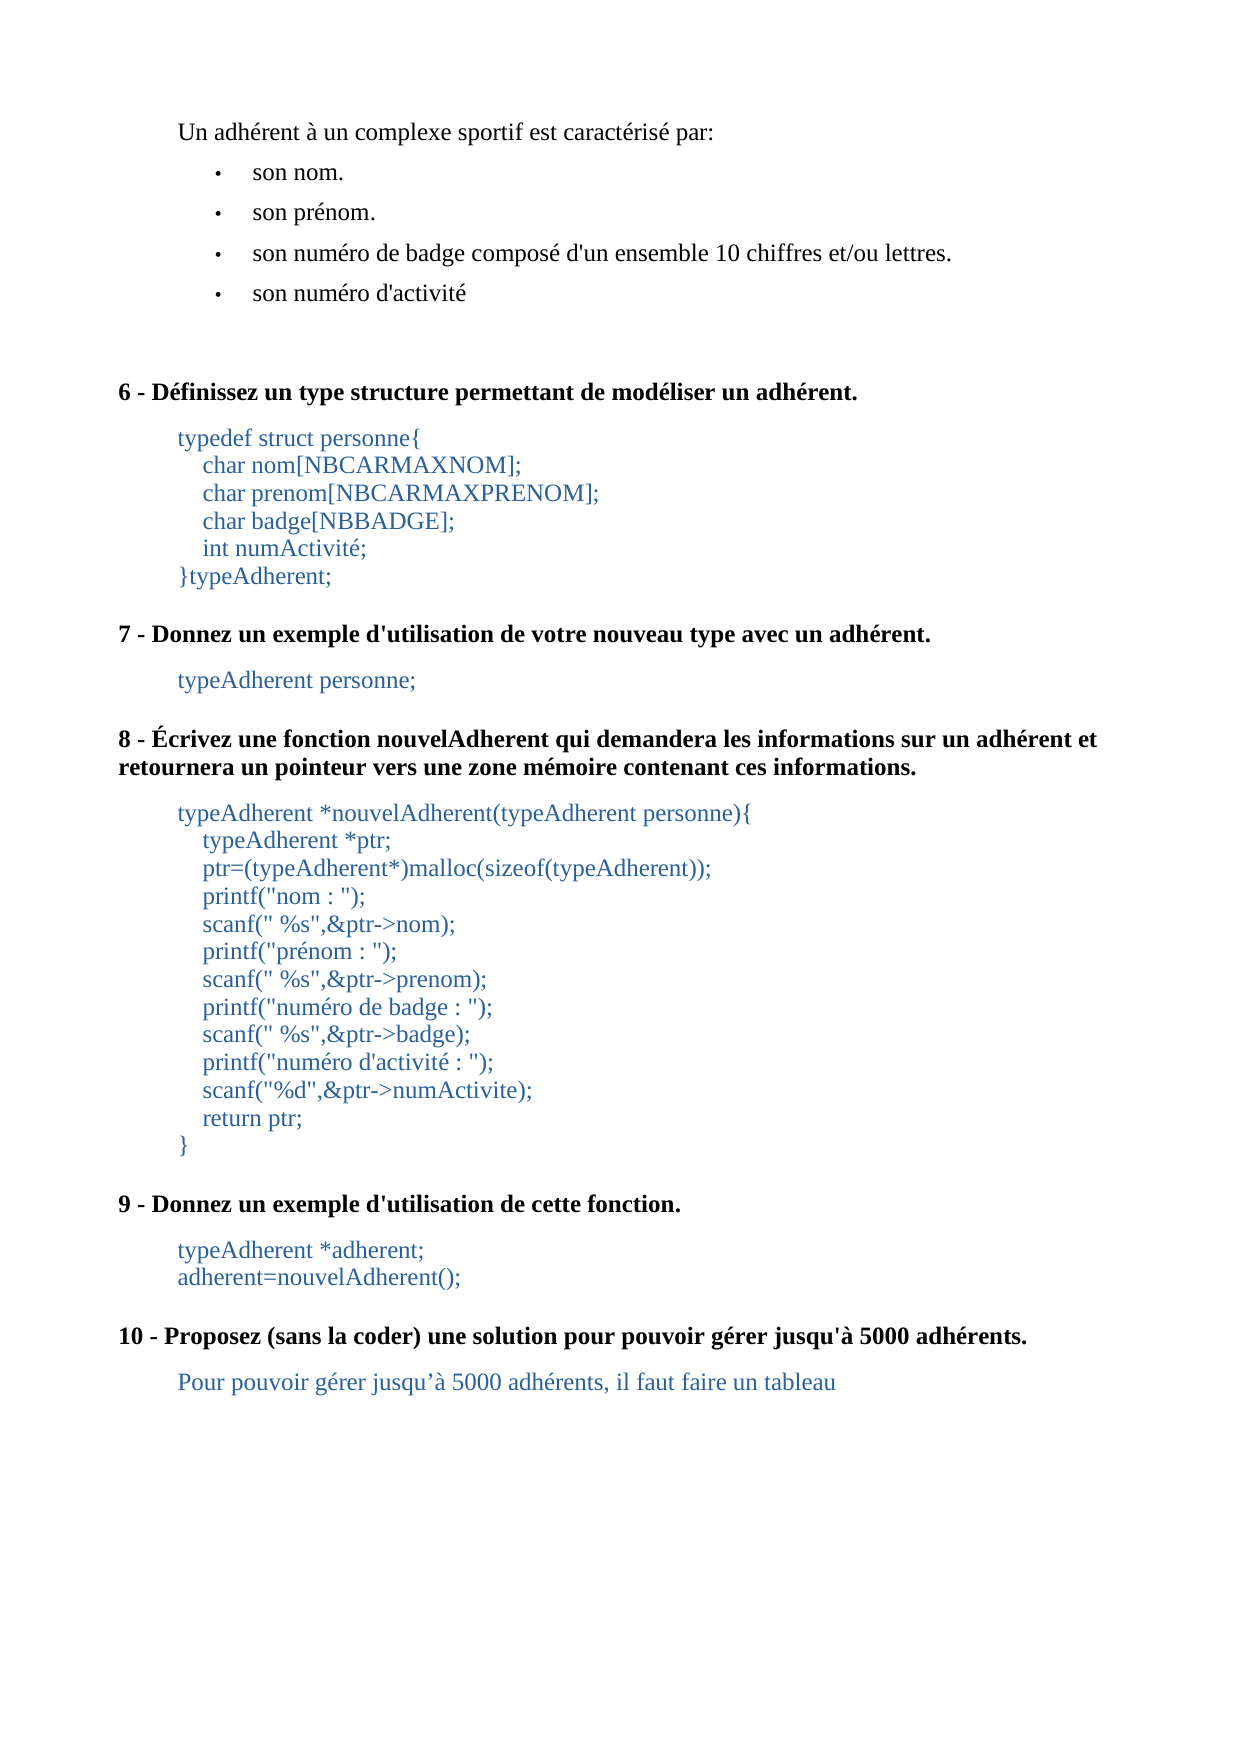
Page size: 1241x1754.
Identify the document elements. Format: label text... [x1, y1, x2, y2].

subtitle Donnez un exemple d'utilisation de cette fonction. [118, 1190, 1122, 1217]
subtitle Écrivez une fonction nouvelAdherent qui demandera les informations sur un adhérent et retournera un pointeur vers une zone mémoire contenant ces informations. [118, 725, 1122, 781]
text scanf("%d",&ptr->numActivite); [177, 1076, 1122, 1104]
list son prénom. [215, 198, 1122, 226]
text char badge[NBBADGE]; [177, 507, 1122, 534]
text printf("nom : "); [177, 882, 1122, 910]
text printf("numéro de badge : "); [177, 993, 1122, 1021]
text ptr=(typeAdherent*)malloc(sizeof(typeAdherent)); [177, 854, 1122, 882]
text return ptr; [177, 1104, 1122, 1131]
list son numéro de badge composé d'un ensemble 10 chiffres et/ou lettres. [215, 239, 1122, 266]
text typeAdherent personne; [177, 667, 1122, 694]
text printf("prénom : "); [177, 937, 1122, 965]
text scanf(" %s",&ptr->nom); [177, 910, 1122, 937]
text Un adhérent à un complexe sportif est caractérisé par: [177, 118, 1122, 146]
text } [177, 1131, 1122, 1159]
text int numActivité; [177, 534, 1122, 562]
text scanf(" %s",&ptr->prenom); [177, 965, 1122, 993]
subtitle Définissez un type structure permettant de modéliser un adhérent. [118, 378, 1122, 405]
text scanf(" %s",&ptr->badge); [177, 1021, 1122, 1048]
text printf("numéro d'activité : "); [177, 1048, 1122, 1076]
text typeAdherent *ptr; [177, 827, 1122, 854]
subtitle Proposez (sans la coder) une solution pour pouvoir gérer jusqu'à 5000 adhérents. [118, 1322, 1122, 1350]
text char prenom[NBCARMAXPRENOM]; [177, 479, 1122, 507]
list son nom. [215, 158, 1122, 186]
text typedef struct personne{ [177, 424, 1122, 451]
text char nom[NBCARMAXNOM]; [177, 451, 1122, 479]
subtitle Donnez un exemple d'utilisation de votre nouveau type avec un adhérent. [118, 621, 1122, 648]
text Pour pouvoir gérer jusqu’à 5000 adhérents, il faut faire un tableau [177, 1368, 1122, 1396]
list son numéro d'activité [215, 279, 1122, 307]
text }typeAdherent; [177, 562, 1122, 590]
text typeAdherent *nouvelAdherent(typeAdherent personne){ [177, 799, 1122, 827]
text typeAdherent *adherent; [177, 1236, 1122, 1263]
text adherent=nouvelAdherent(); [177, 1263, 1122, 1291]
